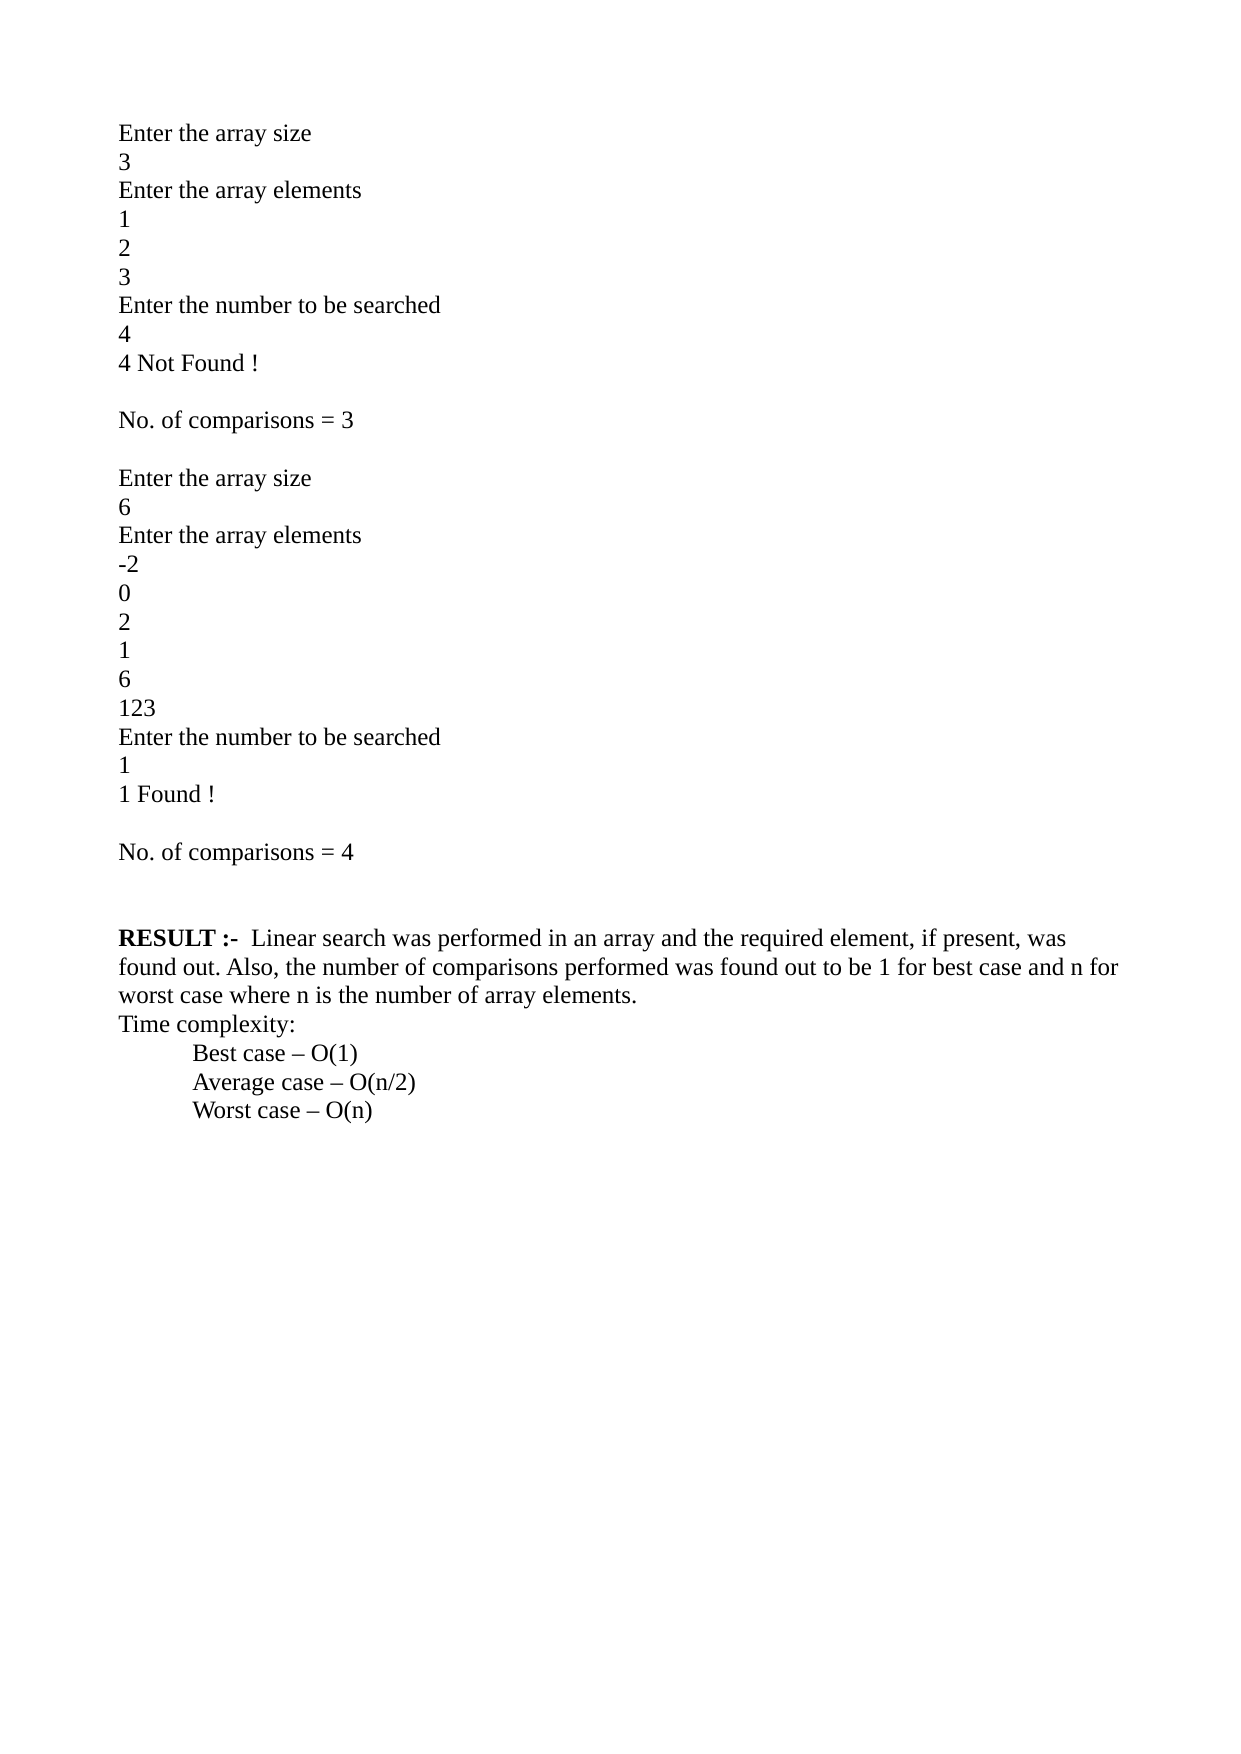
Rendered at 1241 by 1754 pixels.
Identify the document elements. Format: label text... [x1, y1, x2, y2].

text Worst case – O(n) [118, 1096, 1122, 1124]
text Best case – O(1) [118, 1038, 1122, 1067]
text Average case – O(n/2) [118, 1067, 1122, 1096]
text Enter the array size [118, 118, 1122, 147]
text 3 [118, 262, 1122, 291]
text 1 [118, 751, 1122, 779]
text Enter the array elements [118, 176, 1122, 204]
text Enter the array elements [118, 521, 1122, 549]
text No. of comparisons = 3 [118, 406, 1122, 434]
text 4 Not Found ! [118, 348, 1122, 377]
text 1 [118, 204, 1122, 233]
text 1 Found ! [118, 779, 1122, 808]
text 1 [118, 636, 1122, 664]
text 3 [118, 147, 1122, 176]
text Enter the number to be searched [118, 722, 1122, 751]
text No. of comparisons = 4 [118, 837, 1122, 866]
text Time complexity: [118, 1009, 1122, 1038]
text 4 [118, 319, 1122, 348]
text 123 [118, 693, 1122, 722]
text 6 [118, 664, 1122, 693]
text 0 [118, 578, 1122, 607]
text Enter the array size [118, 463, 1122, 492]
text 2 [118, 233, 1122, 262]
text Enter the number to be searched [118, 291, 1122, 319]
text RESULT :- Linear search was performed in an array and the required element, if present, was found out. Also, the number of comparisons performed was found out to be 1 for best case and n for worst case where n is the number of array elements. [118, 923, 1122, 1009]
text 6 [118, 492, 1122, 521]
text -2 [118, 549, 1122, 578]
text 2 [118, 607, 1122, 636]
